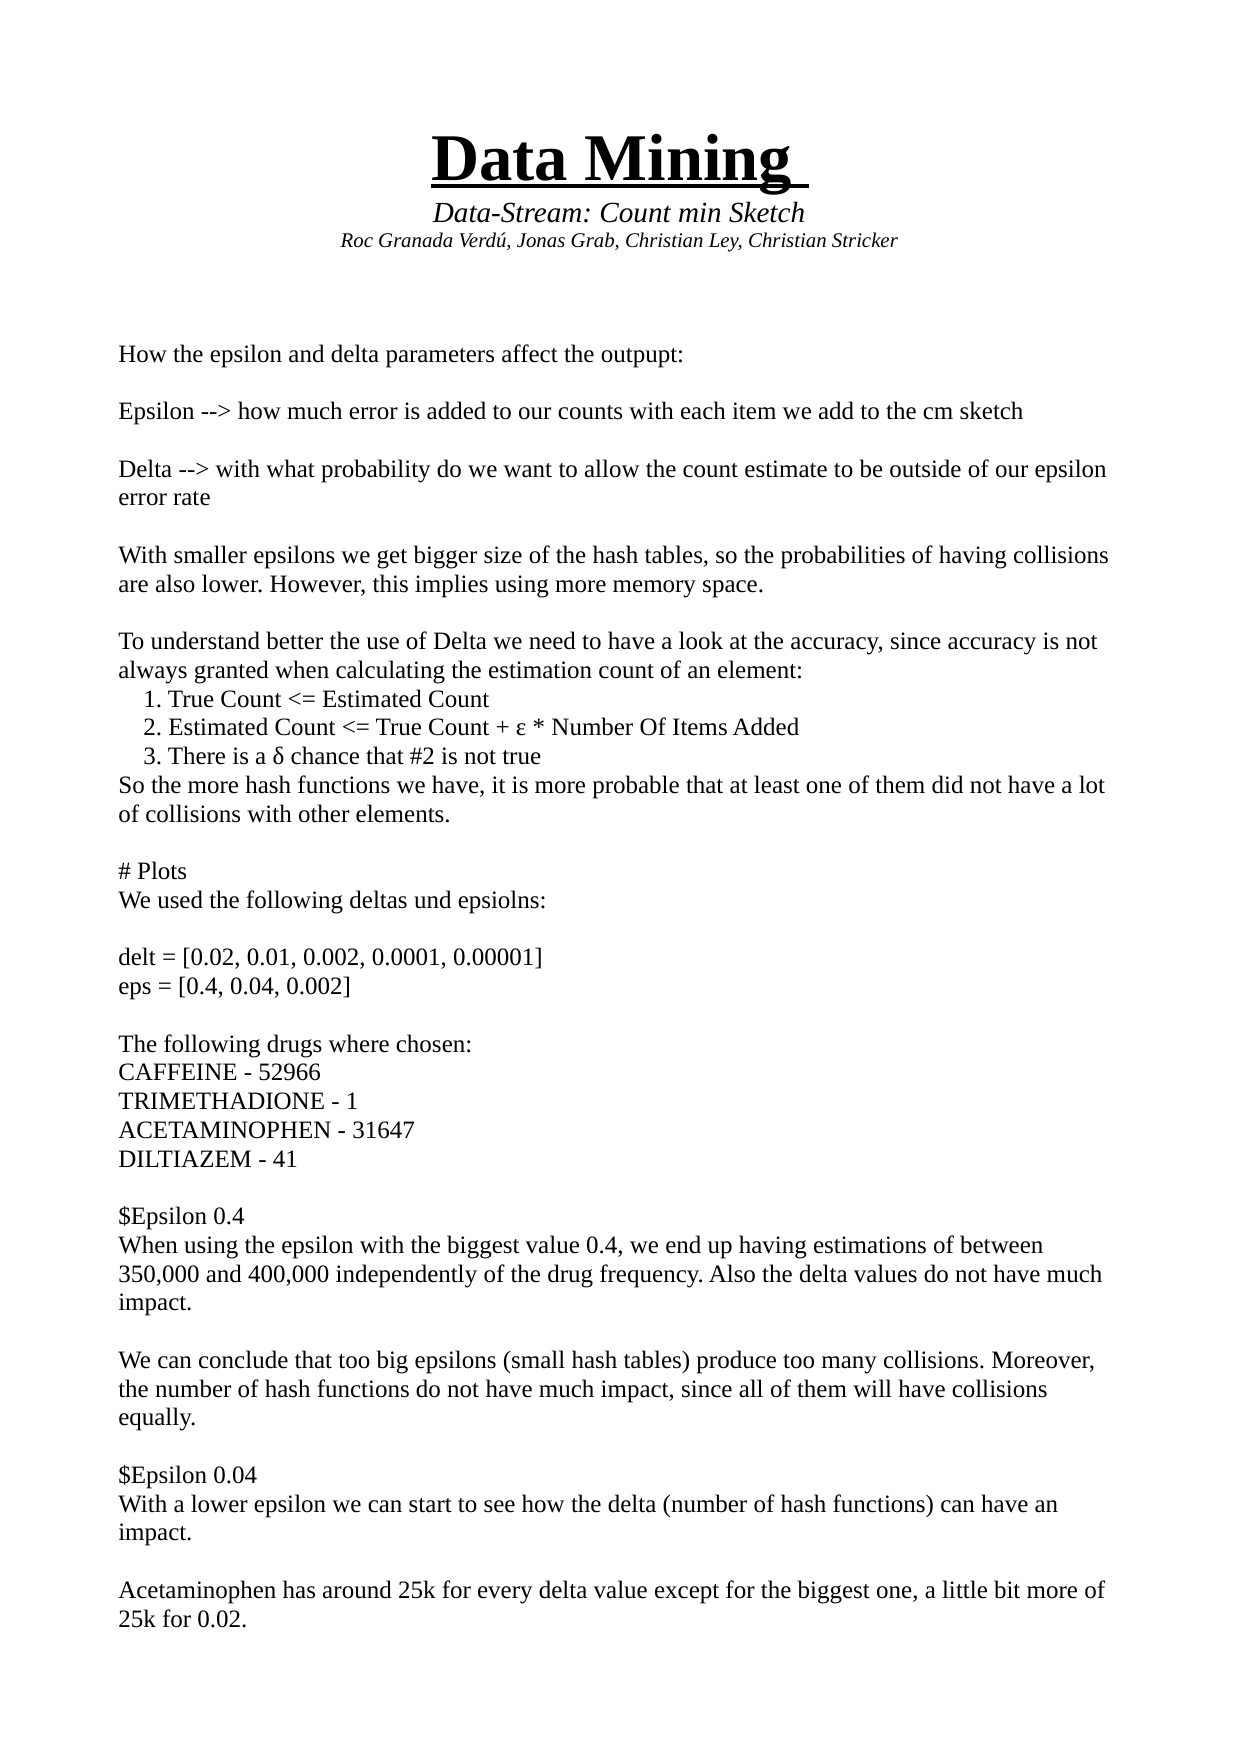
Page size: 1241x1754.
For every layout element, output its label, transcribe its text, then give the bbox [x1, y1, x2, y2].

text We can conclude that too big epsilons (small hash tables) produce too many collisions. Moreover, the number of hash functions do not have much impact, since all of them will have collisions equally. [118, 1345, 1122, 1431]
text CAFFEINE - 52966 [118, 1057, 1122, 1086]
text eps = [0.4, 0.04, 0.002] [118, 971, 1122, 1000]
text So the more hash functions we have, it is more probable that at least one of them did not have a lot of collisions with other elements. [118, 770, 1122, 827]
text 3. There is a δ chance that #2 is not true [118, 741, 1122, 770]
text When using the epsilon with the biggest value 0.4, we end up having estimations of between 350,000 and 400,000 independently of the drug frequency. Also the delta values do not have much impact. [118, 1230, 1122, 1316]
text To understand better the use of Delta we need to have a look at the accuracy, since accuracy is not always granted when calculating the estimation count of an element: [118, 626, 1122, 684]
text Acetaminophen has around 25k for every delta value except for the biggest one, a little bit more of 25k for 0.02. [118, 1575, 1122, 1632]
text How the epsilon and delta parameters affect the outpupt: [118, 339, 1122, 367]
text Data Mining [118, 118, 1122, 195]
text 1. True Count <= Estimated Count [118, 684, 1122, 712]
text The following drugs where chosen: [118, 1029, 1122, 1057]
text Epsilon --> how much error is added to our counts with each item we add to the cm sketch [118, 396, 1122, 425]
text # Plots [118, 856, 1122, 885]
text Delta --> with what probability do we want to allow the count estimate to be outside of our epsilon error rate [118, 454, 1122, 511]
text With smaller epsilons we get bigger size of the hash tables, so the probabilities of having collisions are also lower. However, this implies using more memory space. [118, 540, 1122, 597]
text ACETAMINOPHEN - 31647 [118, 1115, 1122, 1144]
text With a lower epsilon we can start to see how the delta (number of hash functions) can have an impact. [118, 1489, 1122, 1546]
text delt = [0.02, 0.01, 0.002, 0.0001, 0.00001] [118, 942, 1122, 971]
text $Epsilon 0.04 [118, 1460, 1122, 1489]
text TRIMETHADIONE - 1 [118, 1086, 1122, 1115]
text 2. Estimated Count <= True Count + ε * Number Of Items Added [118, 712, 1122, 741]
text $Epsilon 0.4 [118, 1201, 1122, 1230]
text We used the following deltas und epsiolns: [118, 885, 1122, 914]
text Data-Stream: Count min Sketch [118, 195, 1122, 228]
text DILTIAZEM - 41 [118, 1144, 1122, 1172]
text Roc Granada Verdú, Jonas Grab, Christian Ley, Christian Stricker [118, 228, 1122, 252]
